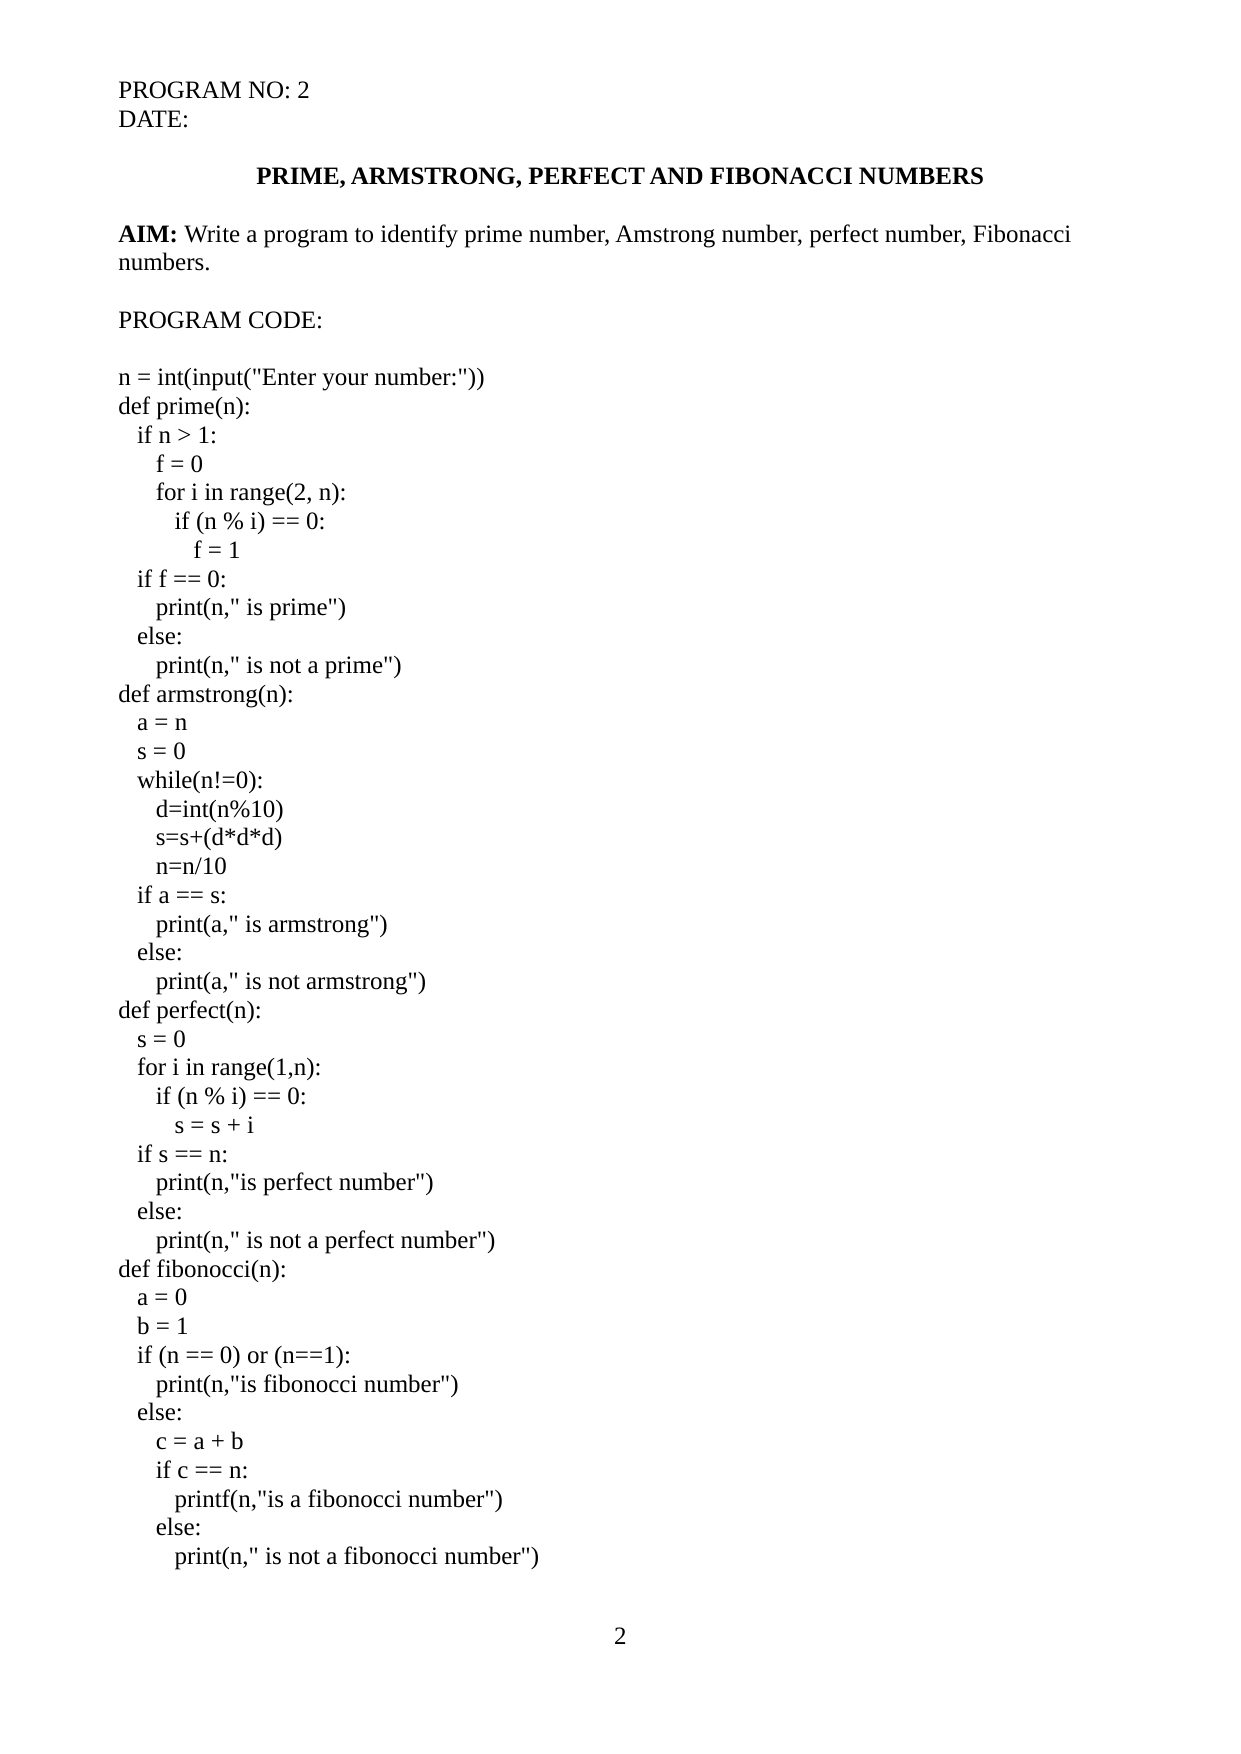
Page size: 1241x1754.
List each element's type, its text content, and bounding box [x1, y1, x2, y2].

text def perfect(n): [118, 995, 1122, 1024]
text for i in range(2, n): [118, 477, 1122, 506]
text if c == n: [118, 1455, 1122, 1484]
text print(a," is armstrong") [118, 909, 1122, 937]
text PROGRAM NO: 2 [118, 75, 1122, 104]
text if f == 0: [118, 564, 1122, 592]
text s = 0 [118, 736, 1122, 765]
text PROGRAM CODE: [118, 305, 1122, 334]
text print(n,"is fibonocci number") [118, 1369, 1122, 1397]
text d=int(n%10) [118, 794, 1122, 822]
text s = s + i [118, 1110, 1122, 1139]
text print(n," is not a prime") [118, 650, 1122, 679]
text printf(n,"is a fibonocci number") [118, 1484, 1122, 1512]
text n=n/10 [118, 851, 1122, 880]
text a = 0 [118, 1282, 1122, 1311]
text if s == n: [118, 1139, 1122, 1167]
text while(n!=0): [118, 765, 1122, 794]
text c = a + b [118, 1426, 1122, 1455]
text PRIME, ARMSTRONG, PERFECT AND FIBONACCI NUMBERS [118, 161, 1122, 190]
text if (n == 0) or (n==1): [118, 1340, 1122, 1369]
text def fibonocci(n): [118, 1254, 1122, 1282]
text AIM: Write a program to identify prime number, Amstrong number, perfect number, Fibonacci numbers. [118, 219, 1122, 276]
text else: [118, 621, 1122, 650]
text else: [118, 1397, 1122, 1426]
text for i in range(1,n): [118, 1052, 1122, 1081]
text print(n," is not a fibonocci number") [118, 1541, 1122, 1570]
text b = 1 [118, 1311, 1122, 1340]
text s = 0 [118, 1024, 1122, 1052]
text print(n," is not a perfect number") [118, 1225, 1122, 1254]
text a = n [118, 707, 1122, 736]
text else: [118, 1196, 1122, 1225]
text print(n," is prime") [118, 592, 1122, 621]
text if (n % i) == 0: [118, 506, 1122, 535]
text if (n % i) == 0: [118, 1081, 1122, 1110]
text n = int(input("Enter your number:")) [118, 362, 1122, 391]
text def armstrong(n): [118, 679, 1122, 707]
text f = 0 [118, 449, 1122, 477]
text print(n,"is perfect number") [118, 1167, 1122, 1196]
text else: [118, 937, 1122, 966]
text f = 1 [118, 535, 1122, 564]
text def prime(n): [118, 391, 1122, 420]
text if n > 1: [118, 420, 1122, 449]
text else: [118, 1512, 1122, 1541]
text s=s+(d*d*d) [118, 822, 1122, 851]
text if a == s: [118, 880, 1122, 909]
text DATE: [118, 104, 1122, 132]
text print(a," is not armstrong") [118, 966, 1122, 995]
